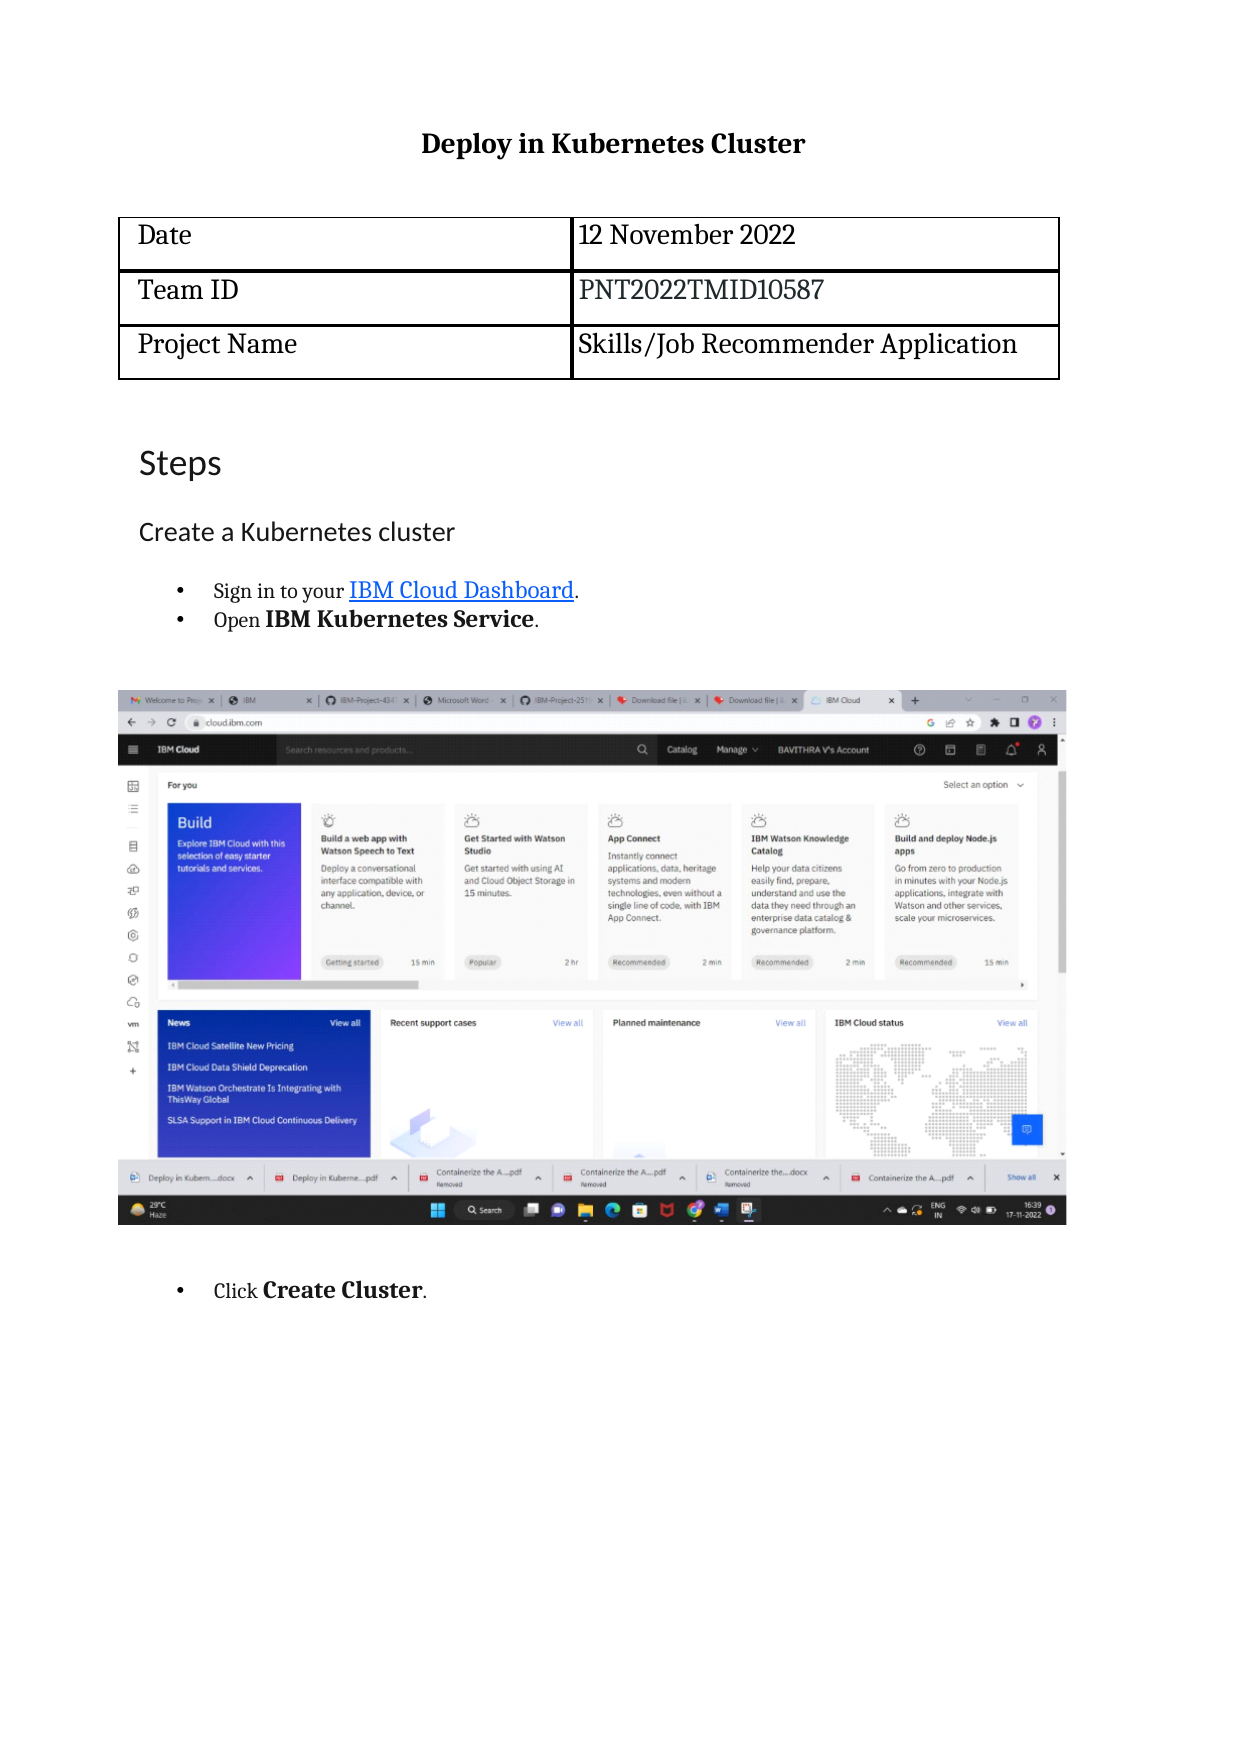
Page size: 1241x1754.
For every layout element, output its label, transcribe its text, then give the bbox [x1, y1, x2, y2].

text Create a Kubernetes cluster [139, 514, 1122, 548]
text Steps [139, 439, 1122, 484]
list Click Create Cluster. [176, 1276, 1122, 1305]
table_cell Team ID [120, 273, 570, 324]
table_cell Project Name [120, 327, 570, 378]
table_cell PNT2022TMID10587 [574, 273, 1058, 324]
list Sign in to your IBM Cloud Dashboard. [176, 576, 1122, 605]
table_header 12 November 2022 [574, 218, 1058, 269]
table_cell Skills/Job Recommender Application [574, 327, 1058, 378]
text Deploy in Kubernetes Cluster [421, 127, 807, 160]
list Open IBM Kubernetes Service. [176, 605, 1122, 634]
table_header Date [120, 218, 570, 269]
